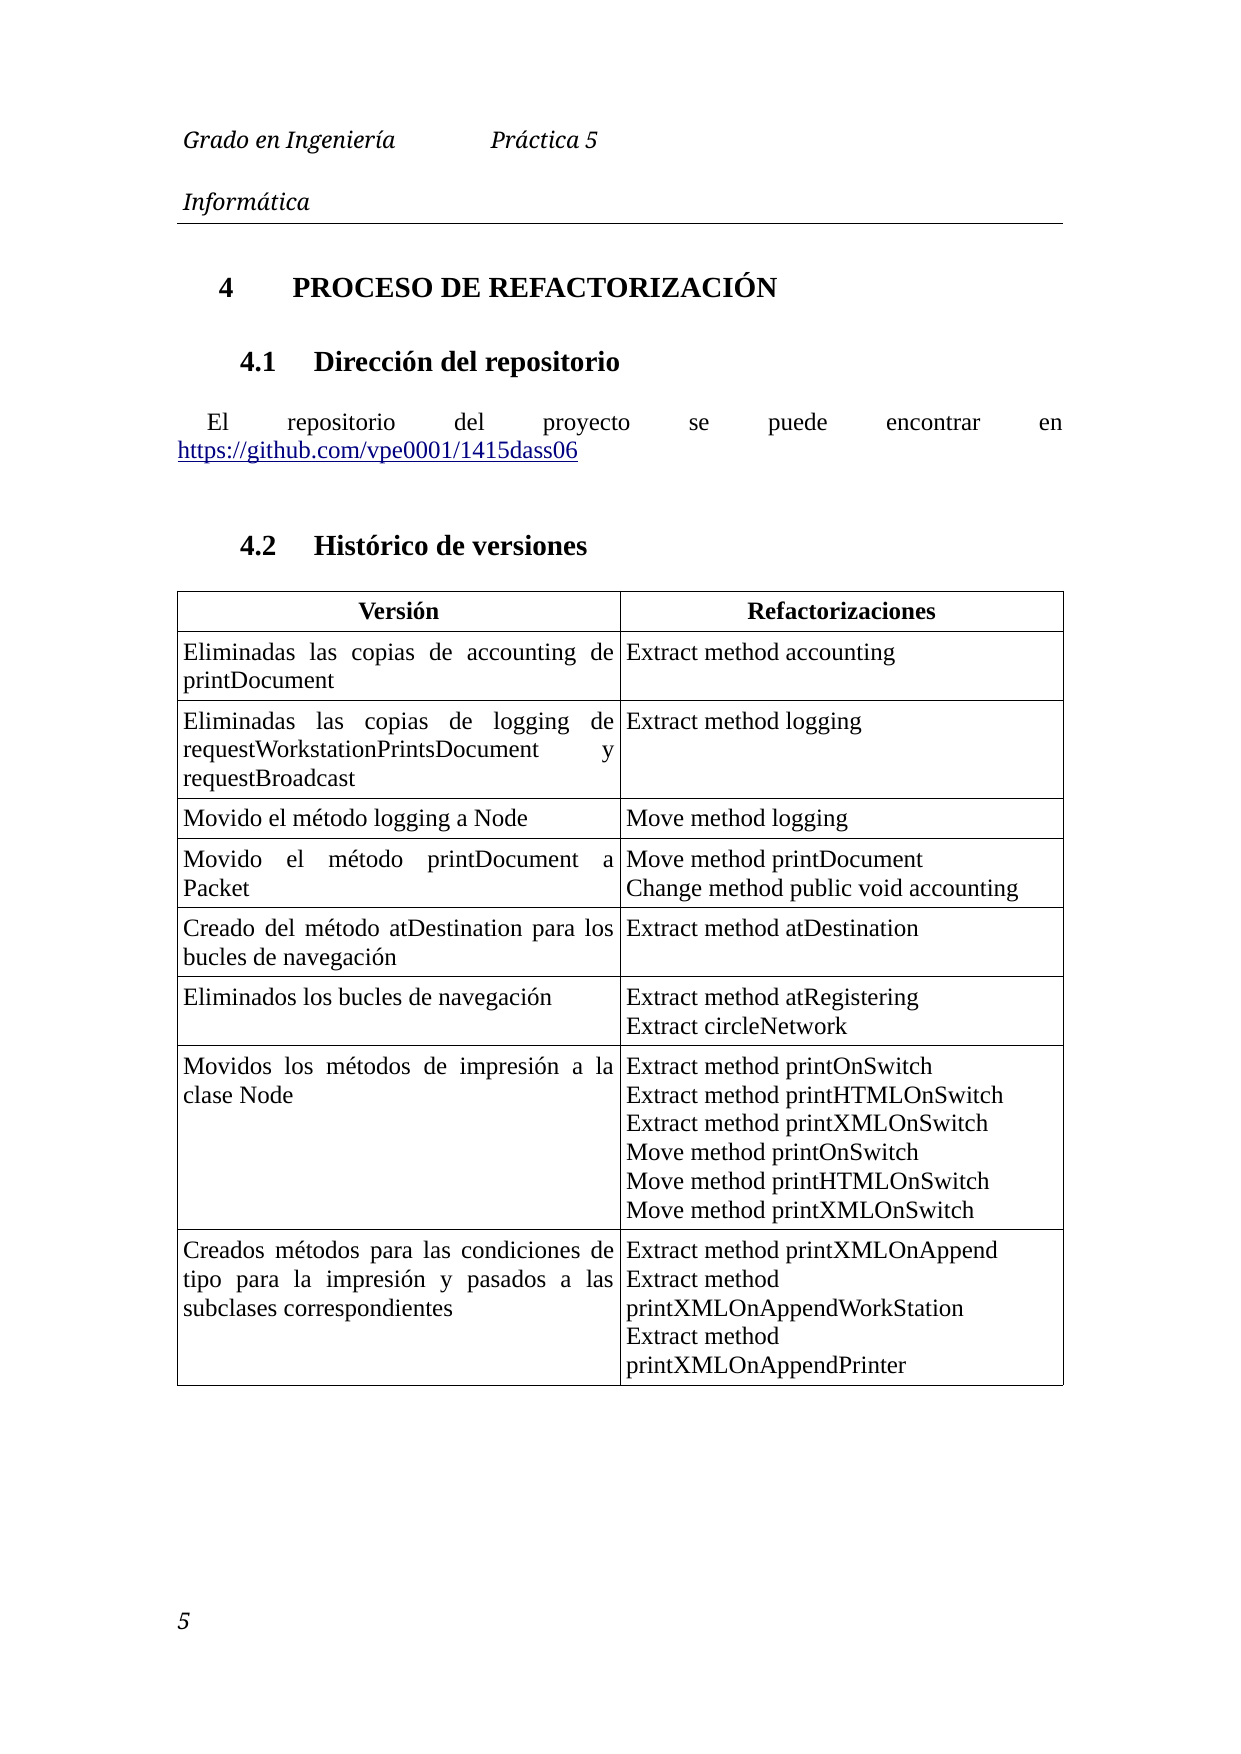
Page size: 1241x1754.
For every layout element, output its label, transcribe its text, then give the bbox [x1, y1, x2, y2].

table_cell Move method logging [621, 799, 1063, 838]
table_cell Extract method logging [621, 701, 1063, 798]
table_cell Creados métodos para las condiciones de tipo para la impresión y pasados a las subclases correspondientes [178, 1230, 620, 1384]
table_cell Extract method printXMLOnAppend Extract method printXMLOnAppendWorkStation Extract method printXMLOnAppendPrinter [621, 1230, 1063, 1384]
table_cell Creado del método atDestination para los bucles de navegación [178, 908, 620, 976]
table_cell Movidos los métodos de impresión a la clase Node [178, 1046, 620, 1229]
text El repositorio del proyecto se puede encontrar en https://github.com/vpe0001/1415dass06 [177, 407, 1063, 464]
table_cell Move method printDocument Change method public void accounting [621, 839, 1063, 907]
table_cell Extract method accounting [621, 632, 1063, 700]
subtitle Dirección del repositorio [240, 344, 1063, 378]
table_cell Extract method atRegistering Extract circleNetwork [621, 977, 1063, 1045]
table_cell Movido el método printDocument a Packet [178, 839, 620, 907]
table_cell Eliminadas las copias de accounting de printDocument [178, 632, 620, 700]
subtitle Histórico de versiones [240, 528, 1063, 562]
table_header Refactorizaciones [621, 592, 1063, 631]
table_cell Movido el método logging a Node [178, 799, 620, 838]
table_cell Extract method printOnSwitch Extract method printHTMLOnSwitch Extract method printXMLOnSwitch Move method printOnSwitch Move method printHTMLOnSwitch Move method printXMLOnSwitch [621, 1046, 1063, 1229]
table_cell Eliminados los bucles de navegación [178, 977, 620, 1045]
subtitle Proceso de refactorización [218, 271, 1063, 304]
table_header Versión [178, 592, 620, 631]
table_cell Eliminadas las copias de logging de requestWorkstationPrintsDocument y requestBroadcast [178, 701, 620, 798]
table_cell Extract method atDestination [621, 908, 1063, 976]
